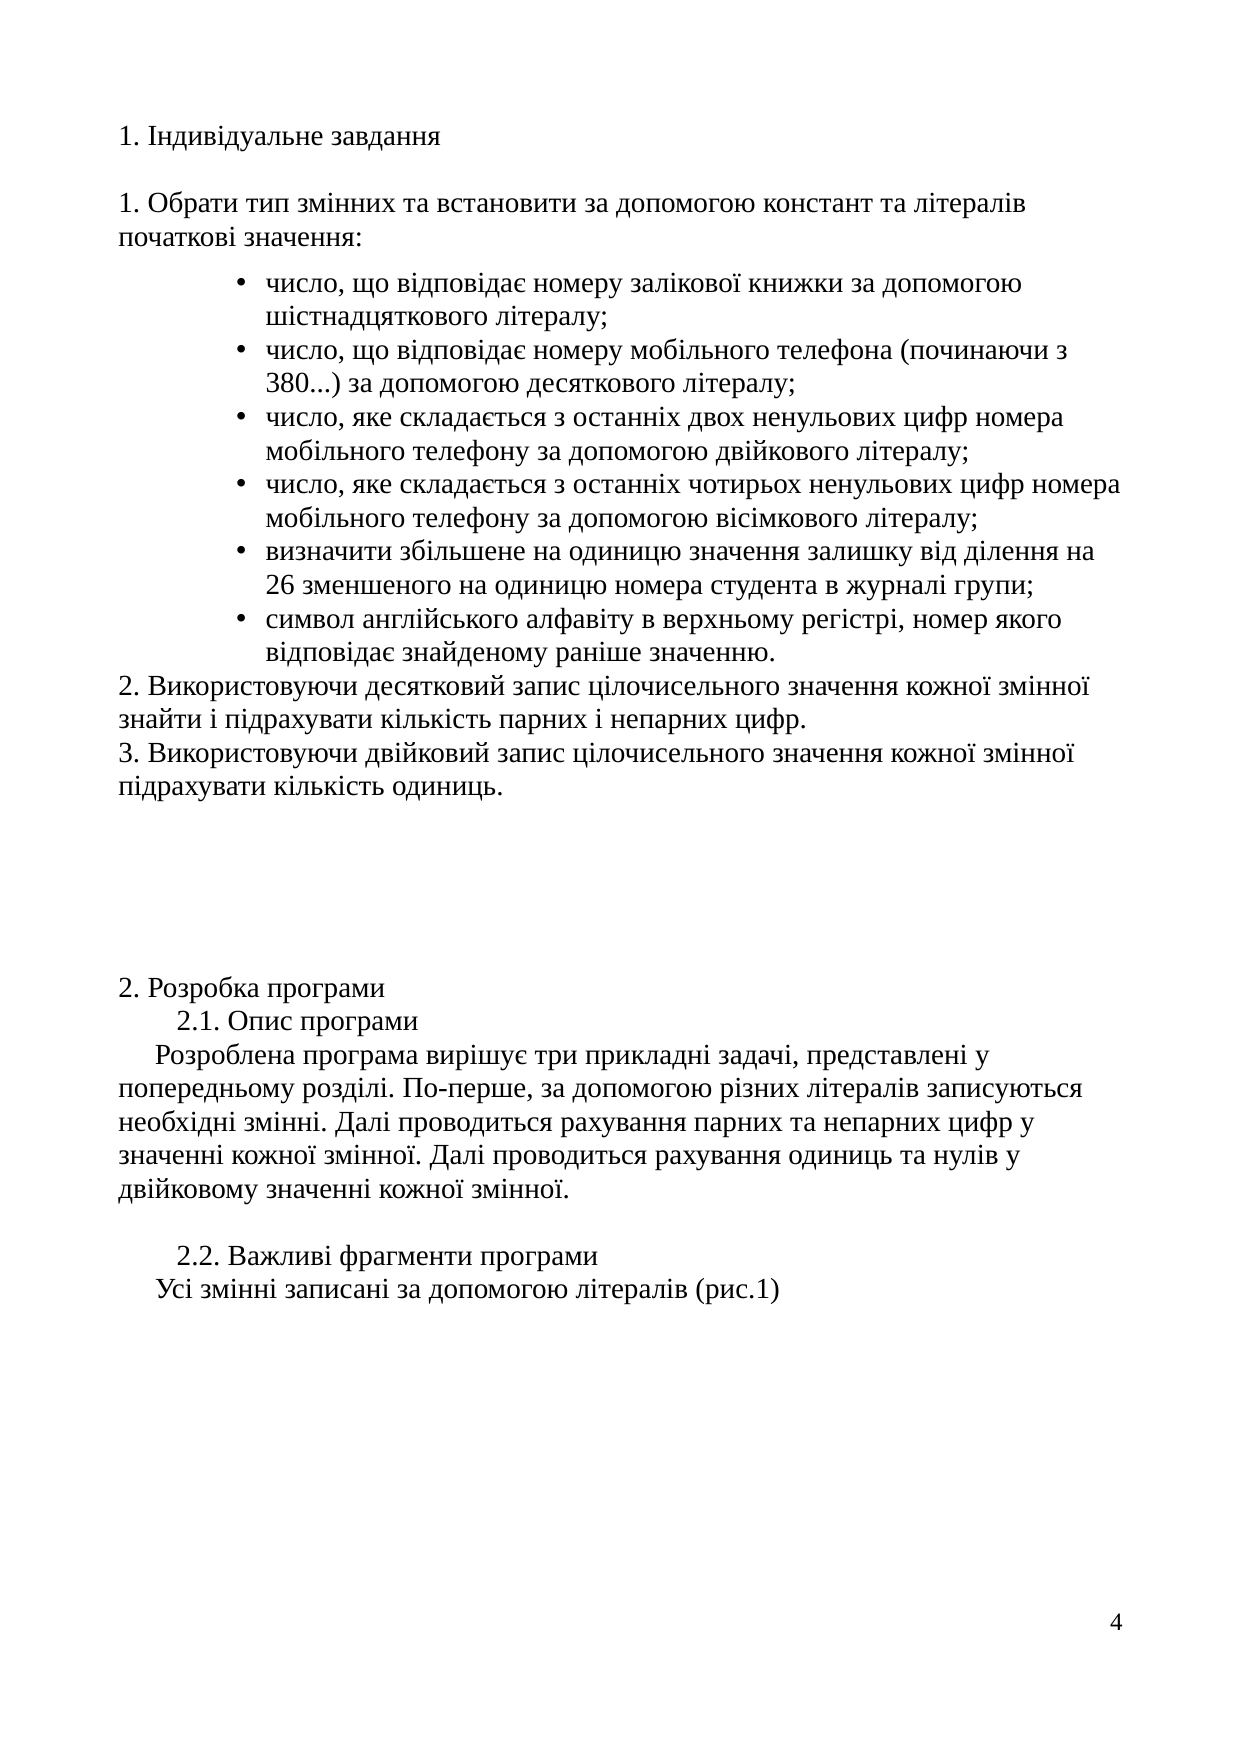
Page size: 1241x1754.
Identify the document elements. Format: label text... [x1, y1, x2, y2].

list число, що відповідає номеру залікової книжки за допомогою шістнадцяткового літералу; [236, 265, 1122, 332]
text 3. Використовуючи двійковий запис цілочисельного значення кожної змінної підрахувати кількість одиниць. [118, 735, 1122, 802]
list визначити збільшене на одиницю значення залишку від ділення на 26 зменшеного на одиницю номера студента в журналі групи; [236, 533, 1122, 601]
text 1. Обрати тип змінних та встановити за допомогою констант та літералів початкові значення: [118, 185, 1122, 252]
text Розроблена програма вирішує три прикладні задачі, представлені у попередньому розділі. По-перше, за допомогою різних літералів записуються необхідні змінні. Далі проводиться рахування парних та непарних цифр у значенні кожної змінної. Далі проводиться рахування одиниць та нулів у двійковому значенні кожної змінної. [118, 1037, 1122, 1204]
list число, що відповідає номеру мобільного телефона (починаючи з 380...) за допомогою десяткового літералу; [236, 332, 1122, 399]
text 2.1. Опис програми [118, 1003, 1122, 1037]
list символ англійського алфавіту в верхньому регістрі, номер якого відповідає знайденому раніше значенню. [236, 601, 1122, 668]
text 2. Використовуючи десятковий запис цілочисельного значення кожної змінної знайти і підрахувати кількість парних і непарних цифр. [118, 668, 1122, 735]
list число, яке складається з останніх чотирьох ненульових цифр номера мобільного телефону за допомогою вісімкового літералу; [236, 466, 1122, 533]
text 2.2. Важливі фрагменти програми [118, 1238, 1122, 1272]
text Усі змінні записані за допомогою літералів (рис.1) [118, 1272, 1122, 1305]
list число, яке складається з останніх двох ненульових цифр номера мобільного телефону за допомогою двійкового літералу; [236, 399, 1122, 466]
text 2. Розробка програми [118, 970, 1122, 1003]
text 1. Індивідуальне завдання [118, 118, 1122, 152]
